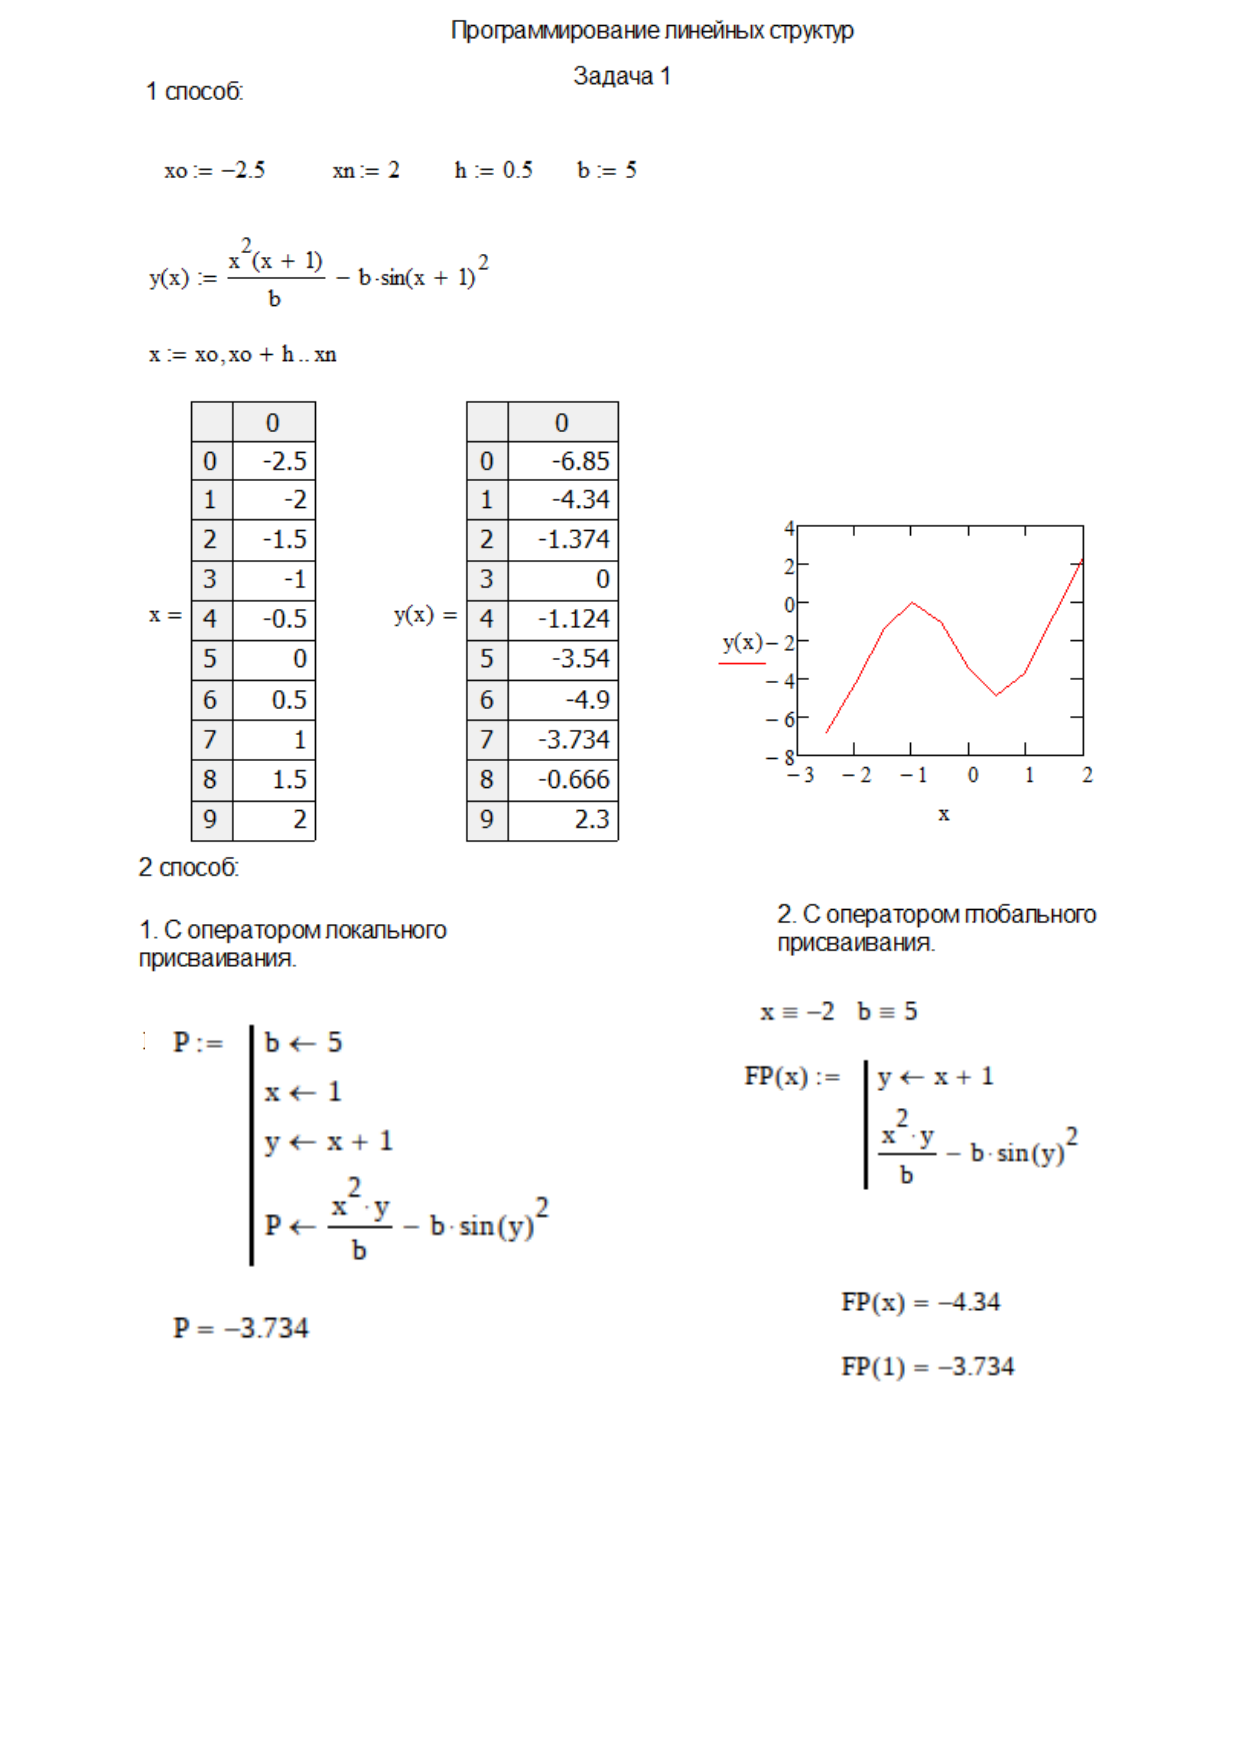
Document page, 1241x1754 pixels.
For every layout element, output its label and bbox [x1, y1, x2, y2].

picture [110, 0, 1133, 1416]
